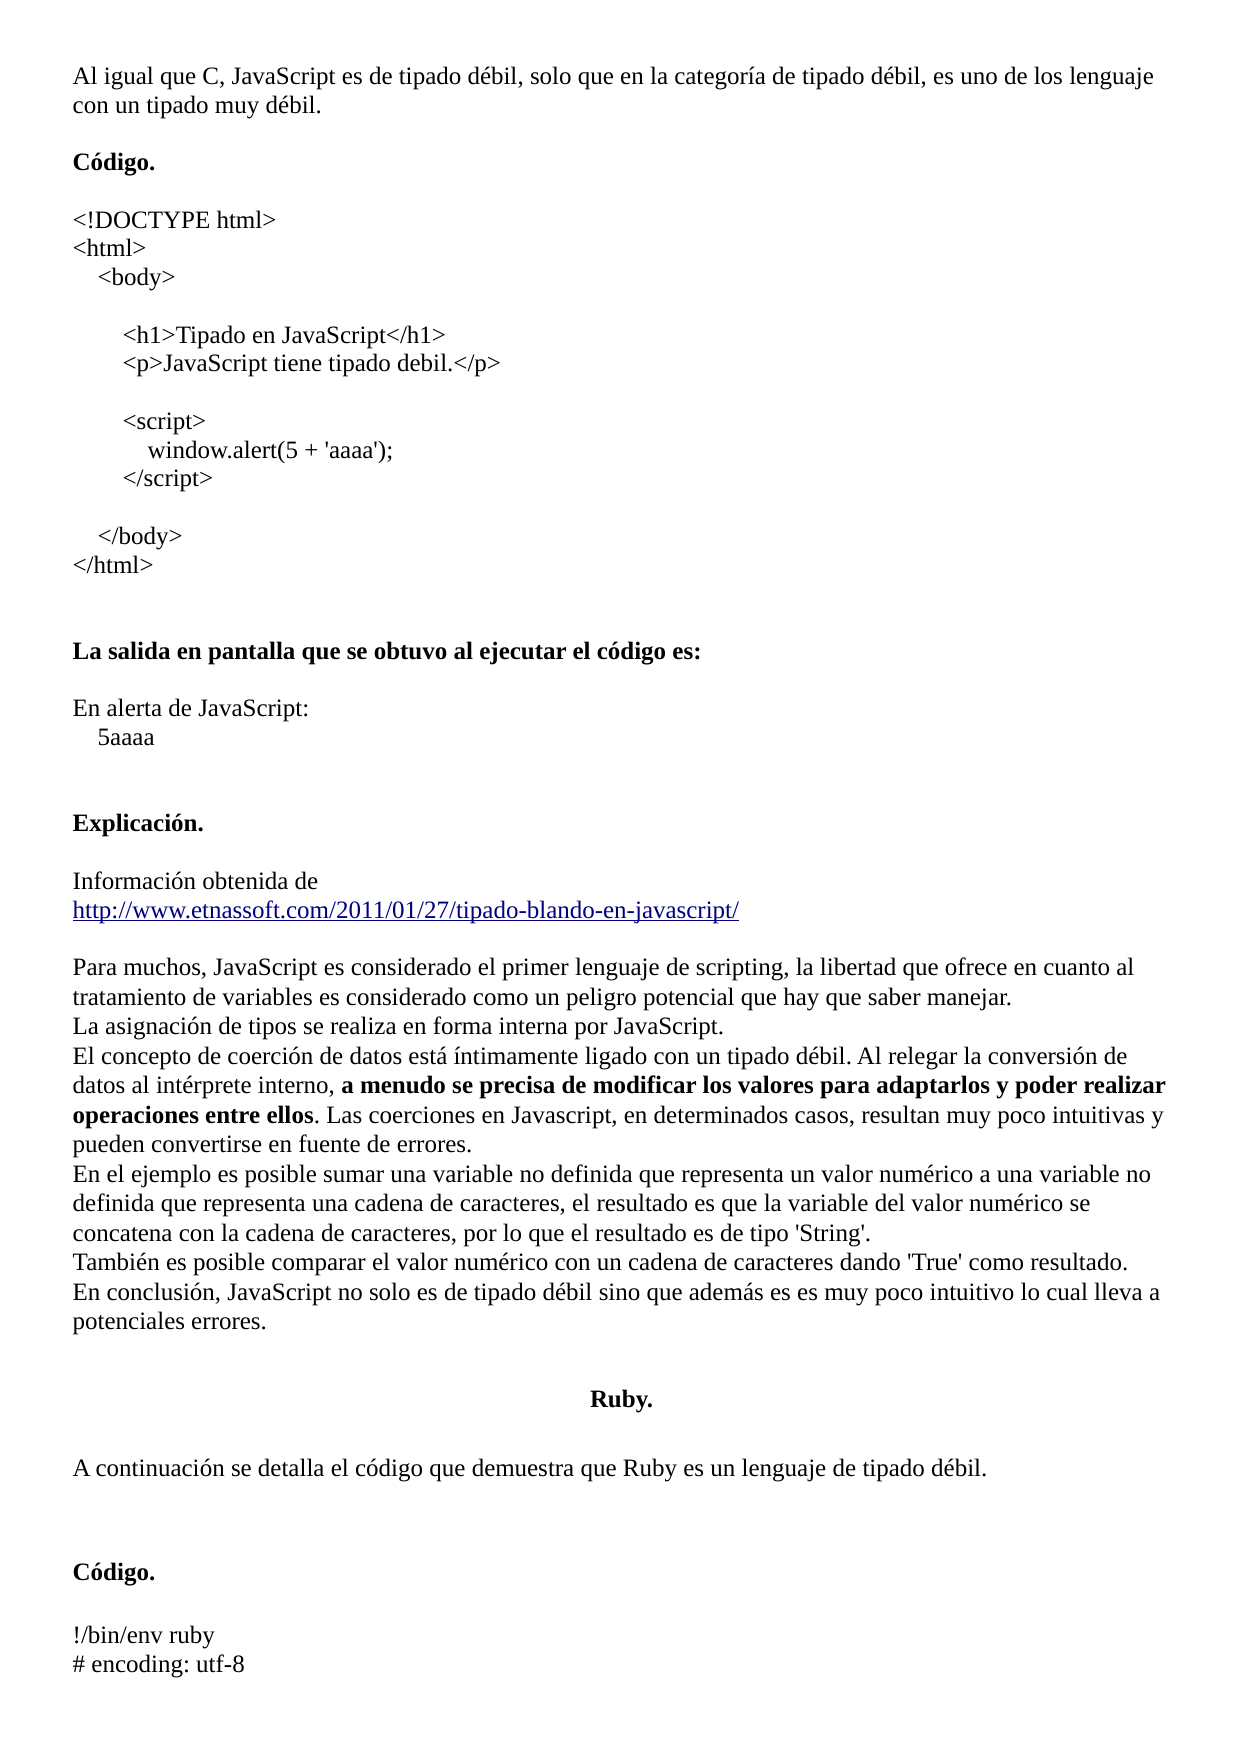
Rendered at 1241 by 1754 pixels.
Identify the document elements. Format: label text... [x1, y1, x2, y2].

text La asignación de tipos se realiza en forma interna por JavaScript. [72, 1011, 1170, 1041]
text 5aaaa [72, 722, 1170, 751]
text <html> [72, 233, 1170, 262]
text </body> [72, 521, 1170, 550]
text Código. [72, 147, 1170, 176]
text Para muchos, JavaScript es considerado el primer lenguaje de scripting, la libertad que ofrece en cuanto al tratamiento de variables es considerado como un peligro potencial que hay que saber manejar. [72, 952, 1170, 1011]
text window.alert(5 + 'aaaa'); [72, 435, 1170, 463]
text Al igual que C, JavaScript es de tipado débil, solo que en la categoría de tipado débil, es uno de los lenguaje con un tipado muy débil. [72, 61, 1170, 118]
text <script> [72, 406, 1170, 435]
text El concepto de coerción de datos está íntimamente ligado con un tipado débil. Al relegar la conversión de datos al intérprete interno, a menudo se precisa de modificar los valores para adaptarlos y poder realizar operaciones entre ellos. Las coerciones en Javascript, en determinados casos, resultan muy poco intuitivas y pueden convertirse en fuente de errores. [72, 1041, 1170, 1159]
text <p>JavaScript tiene tipado debil.</p> [72, 348, 1170, 377]
text http://www.etnassoft.com/2011/01/27/tipado-blando-en-javascript/ [72, 895, 1170, 923]
text <body> [72, 262, 1170, 291]
text Explicación. [72, 808, 1170, 837]
text En el ejemplo es posible sumar una variable no definida que representa un valor numérico a una variable no definida que representa una cadena de caracteres, el resultado es que la variable del valor numérico se concatena con la cadena de caracteres, por lo que el resultado es de tipo 'String'. [72, 1159, 1170, 1247]
text !/bin/env ruby [72, 1620, 1170, 1649]
text A continuación se detalla el código que demuestra que Ruby es un lenguaje de tipado débil. [72, 1453, 1170, 1482]
text Información obtenida de [72, 866, 1170, 895]
text También es posible comparar el valor numérico con un cadena de caracteres dando 'True' como resultado. [72, 1247, 1170, 1277]
text # encoding: utf-8 [72, 1649, 1170, 1678]
text </html> [72, 550, 1170, 578]
text En alerta de JavaScript: [72, 693, 1170, 722]
text <h1>Tipado en JavaScript</h1> [72, 320, 1170, 348]
text La salida en pantalla que se obtuvo al ejecutar el código es: [72, 636, 1170, 665]
text Ruby. [72, 1384, 1170, 1413]
text Código. [72, 1557, 1170, 1586]
text <!DOCTYPE html> [72, 205, 1170, 233]
text </script> [72, 463, 1170, 492]
text En conclusión, JavaScript no solo es de tipado débil sino que además es es muy poco intuitivo lo cual lleva a potenciales errores. [72, 1277, 1170, 1336]
